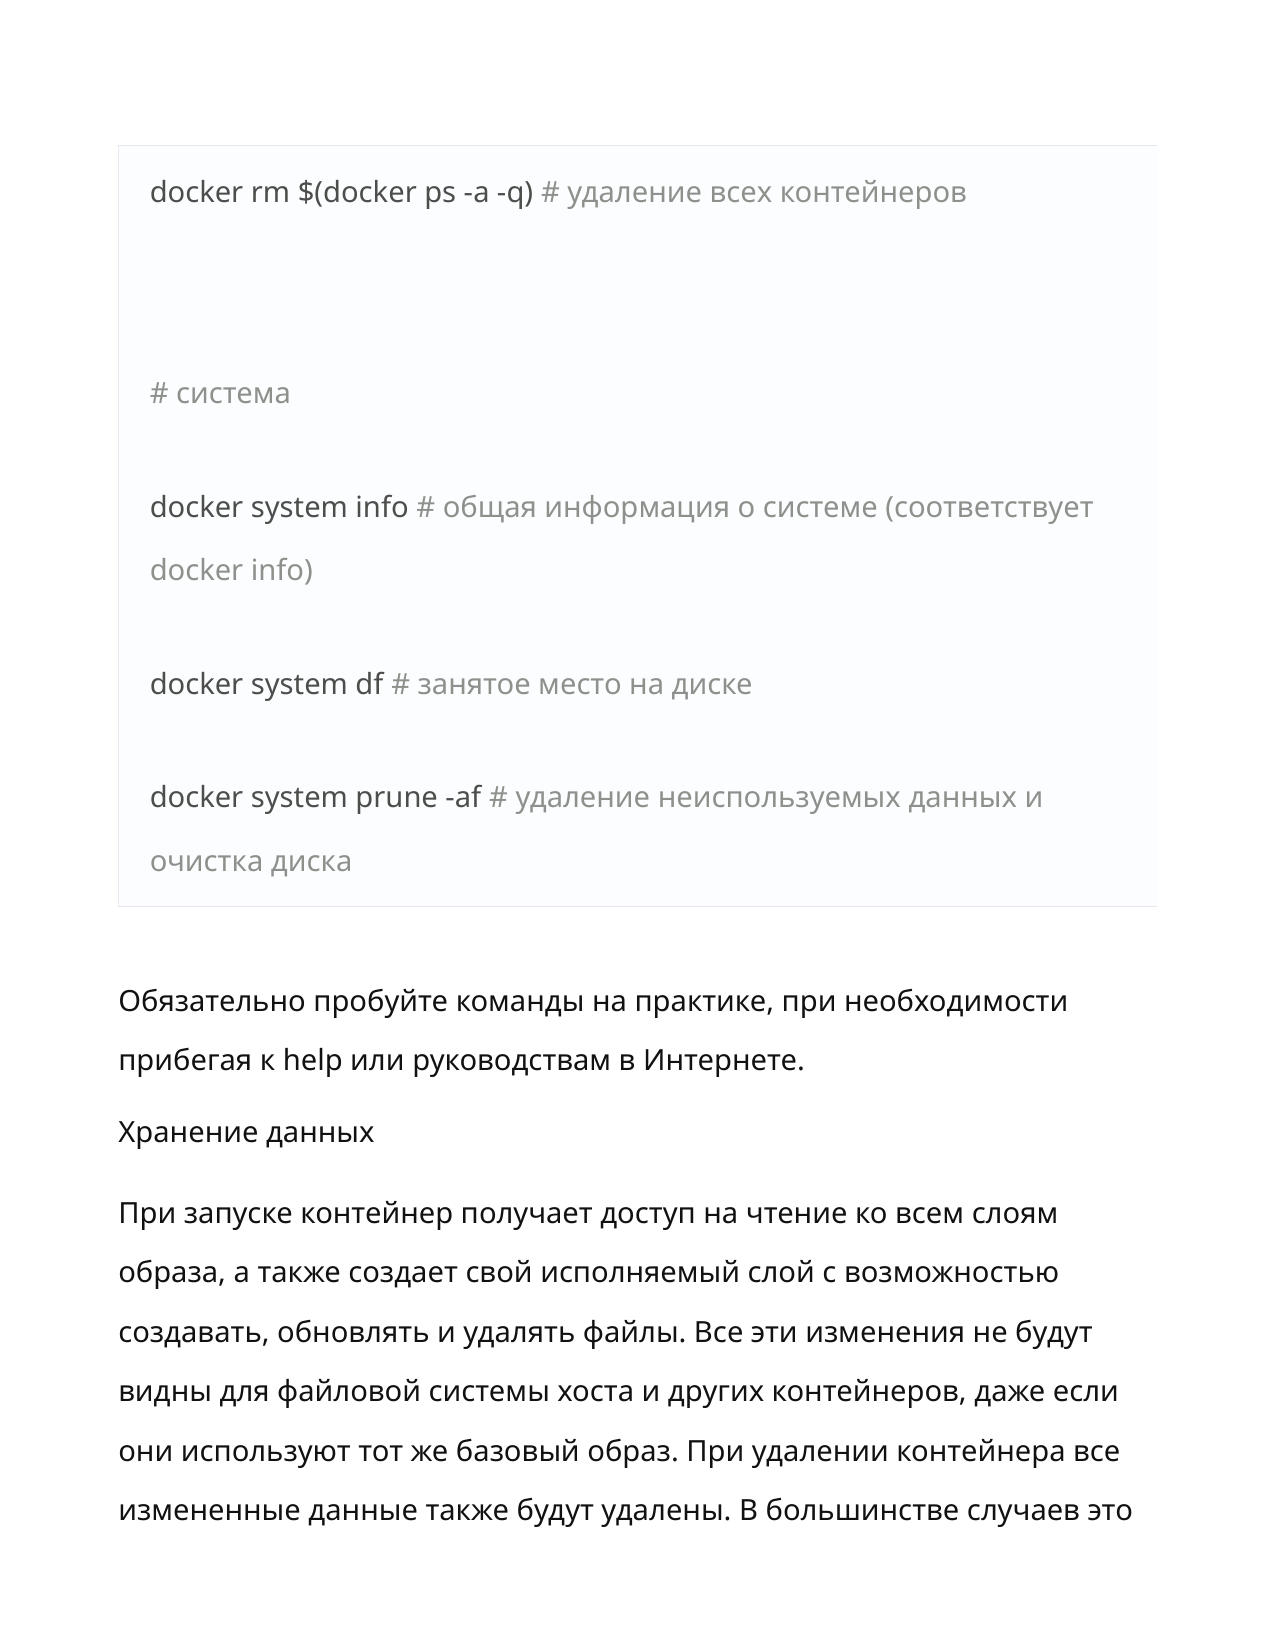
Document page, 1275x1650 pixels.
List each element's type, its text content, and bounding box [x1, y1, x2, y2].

subtitle Хранение данных [118, 1111, 1157, 1151]
text docker system df # занятое место на диске [119, 636, 1157, 703]
text Обязательно пробуйте команды на практике, при необходимости прибегая к help или руководствам в Интернете. [118, 980, 1157, 1079]
text docker rm $(docker ps -a -q) # удаление всех контейнеров [119, 146, 1157, 211]
text При запуске контейнер получает доступ на чтение ко всем слоям образа, а также создает свой исполняемый слой с возможностью создавать, обновлять и удалять файлы. Все эти изменения не будут видны для файловой системы хоста и других контейнеров, даже если они используют тот же базовый образ. При удалении контейнера все измененные данные также будут удалены. В большинстве случаев это [118, 1192, 1157, 1529]
text docker system prune -af # удаление неиспользуемых данных и очистка диска [119, 750, 1157, 906]
text docker system info # общая информация о системе (соответствует docker info) [119, 459, 1157, 589]
text # система [119, 346, 1157, 412]
